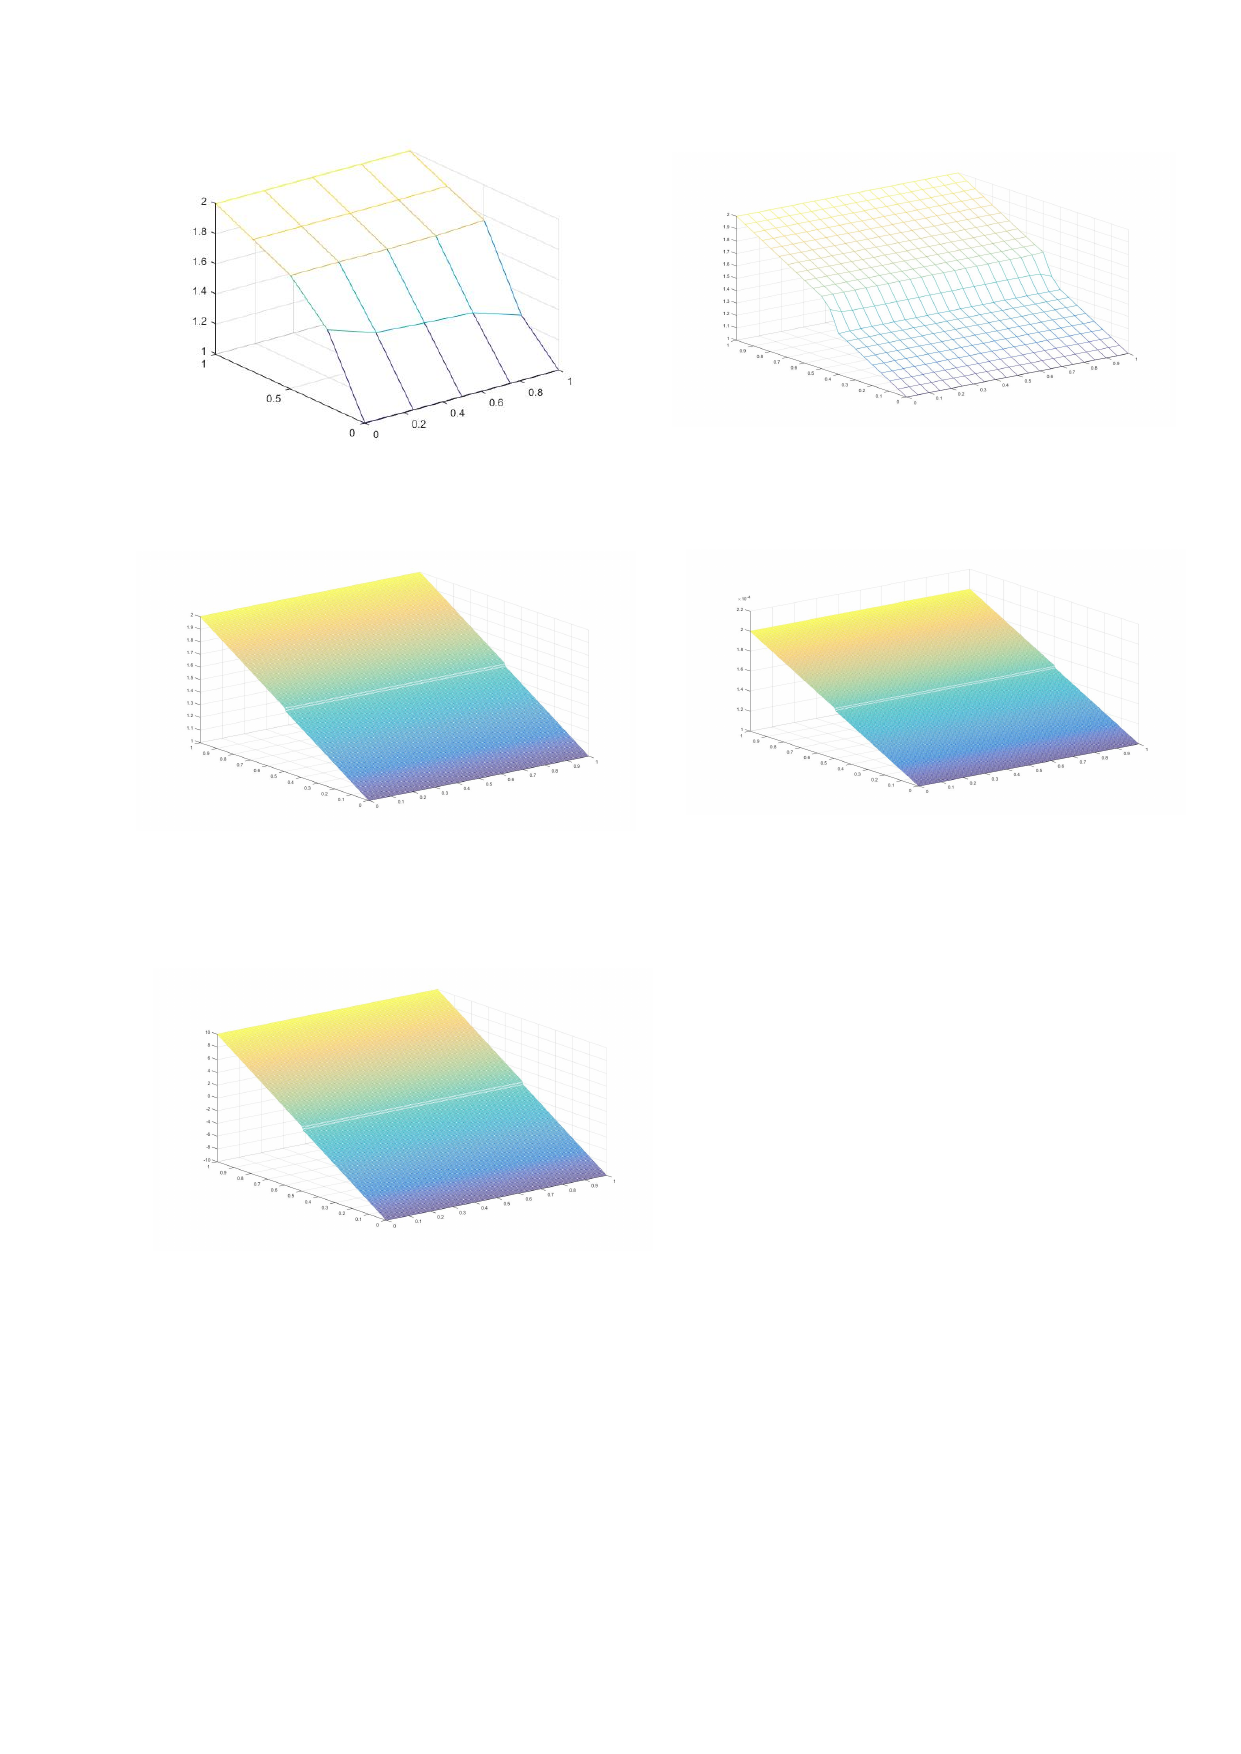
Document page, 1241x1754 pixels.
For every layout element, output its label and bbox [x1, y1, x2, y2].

picture [685, 549, 1186, 815]
picture [135, 551, 636, 831]
picture [671, 152, 1176, 427]
picture [152, 968, 654, 1251]
picture [158, 126, 600, 459]
